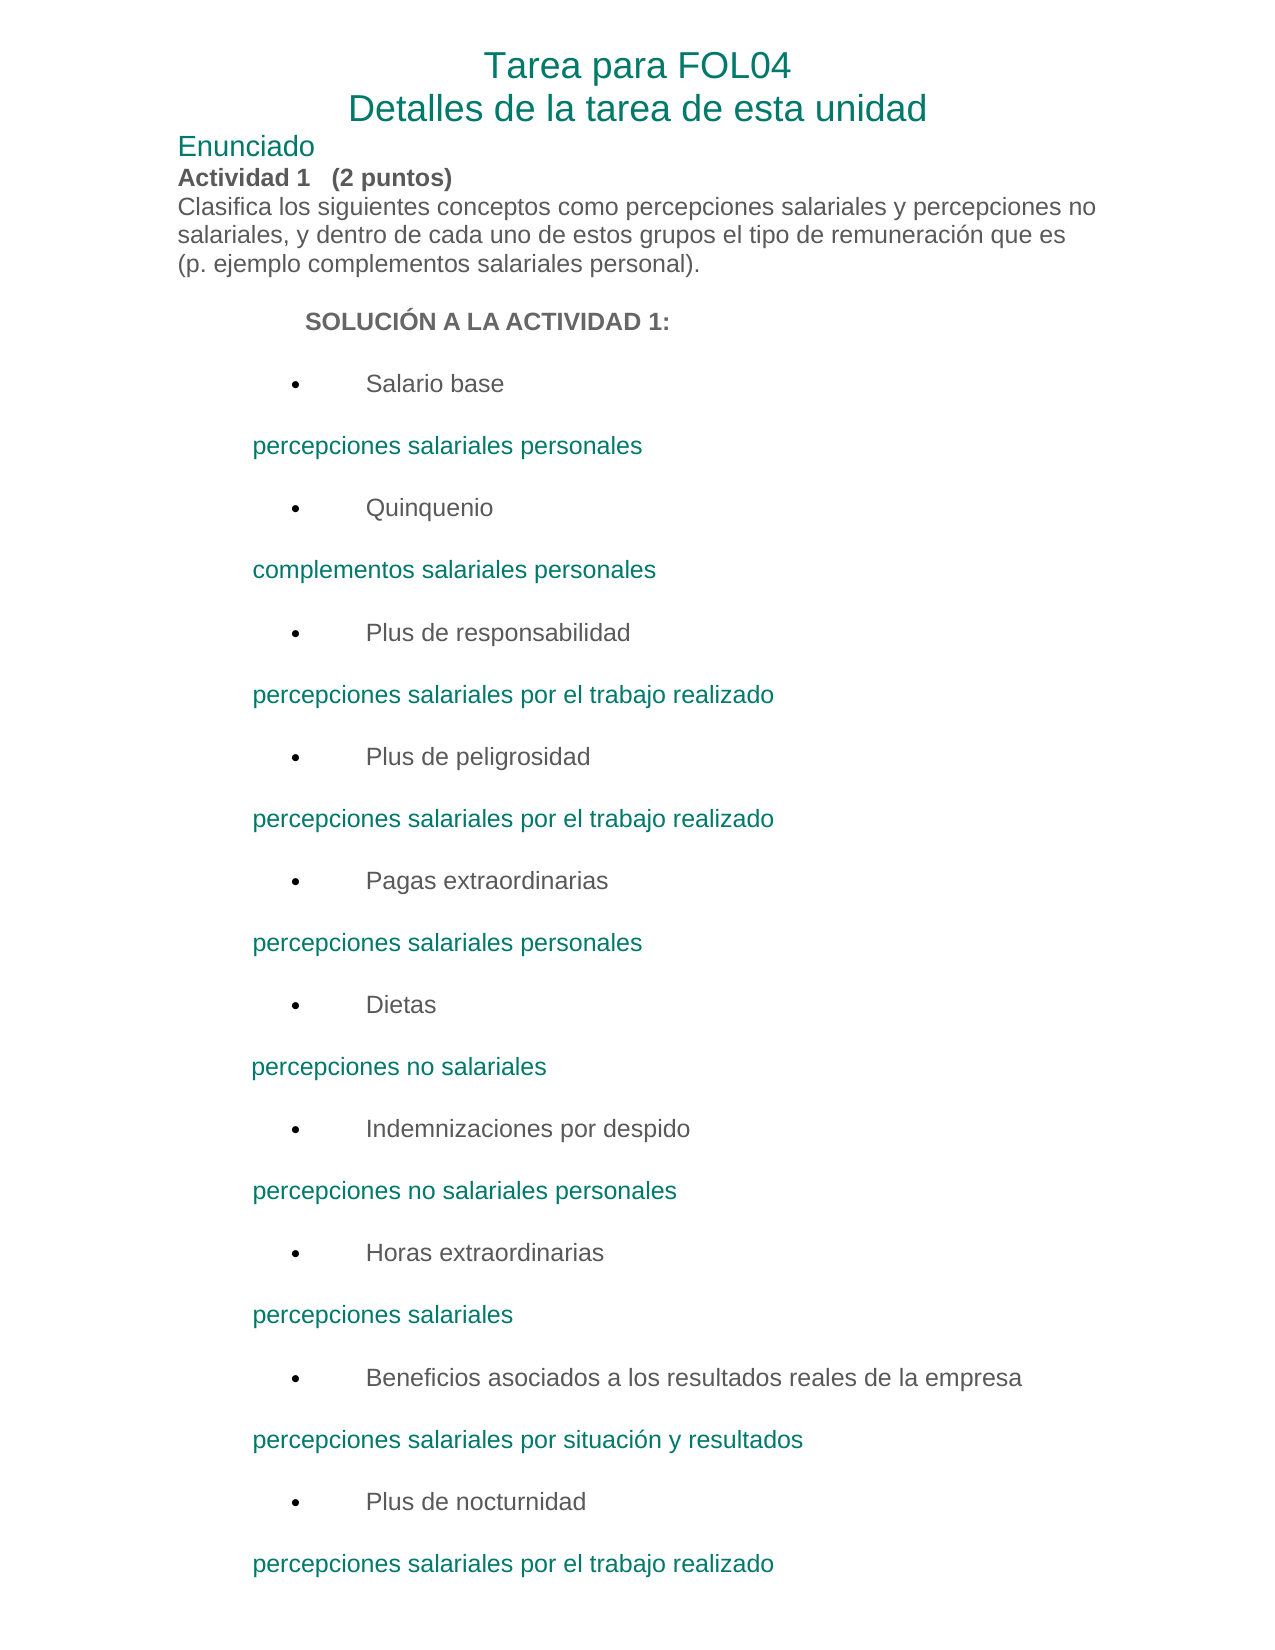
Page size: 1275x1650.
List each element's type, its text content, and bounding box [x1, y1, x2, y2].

text percepciones salariales [252, 1300, 1098, 1329]
text percepciones salariales por el trabajo realizado [252, 679, 1098, 708]
text complementos salariales personales [252, 555, 1098, 584]
text Enunciado [177, 129, 1098, 163]
list Indemnizaciones por despido [292, 1114, 1098, 1143]
list Plus de nocturnidad [292, 1487, 1098, 1515]
list Quinquenio [292, 493, 1098, 522]
list Pagas extraordinarias [292, 866, 1098, 894]
list Horas extraordinarias [292, 1238, 1098, 1267]
text percepciones salariales por el trabajo realizado [252, 1549, 1098, 1577]
text percepciones salariales por situación y resultados [252, 1424, 1098, 1453]
text percepciones no salariales [177, 1052, 1098, 1081]
text percepciones salariales personales [252, 928, 1098, 957]
text Detalles de la tarea de esta unidad [177, 86, 1098, 129]
list Dietas [292, 990, 1098, 1019]
list Plus de peligrosidad [292, 742, 1098, 770]
text percepciones no salariales personales [252, 1176, 1098, 1205]
list Salario base [292, 369, 1098, 398]
subtitle SOLUCIÓN A LA ACTIVIDAD 1: [305, 307, 1098, 336]
list Plus de responsabilidad [292, 617, 1098, 646]
text Clasifica los siguientes conceptos como percepciones salariales y percepciones no salariales, y dentro de cada uno de estos grupos el tipo de remuneración que es (p. ejemplo complementos salariales personal). [177, 192, 1098, 278]
text Tarea para FOL04 [177, 43, 1098, 86]
list Beneficios asociados a los resultados reales de la empresa [292, 1362, 1098, 1391]
text percepciones salariales personales [252, 431, 1098, 460]
text percepciones salariales por el trabajo realizado [252, 804, 1098, 832]
text Actividad 1 (2 puntos) [177, 163, 1098, 192]
